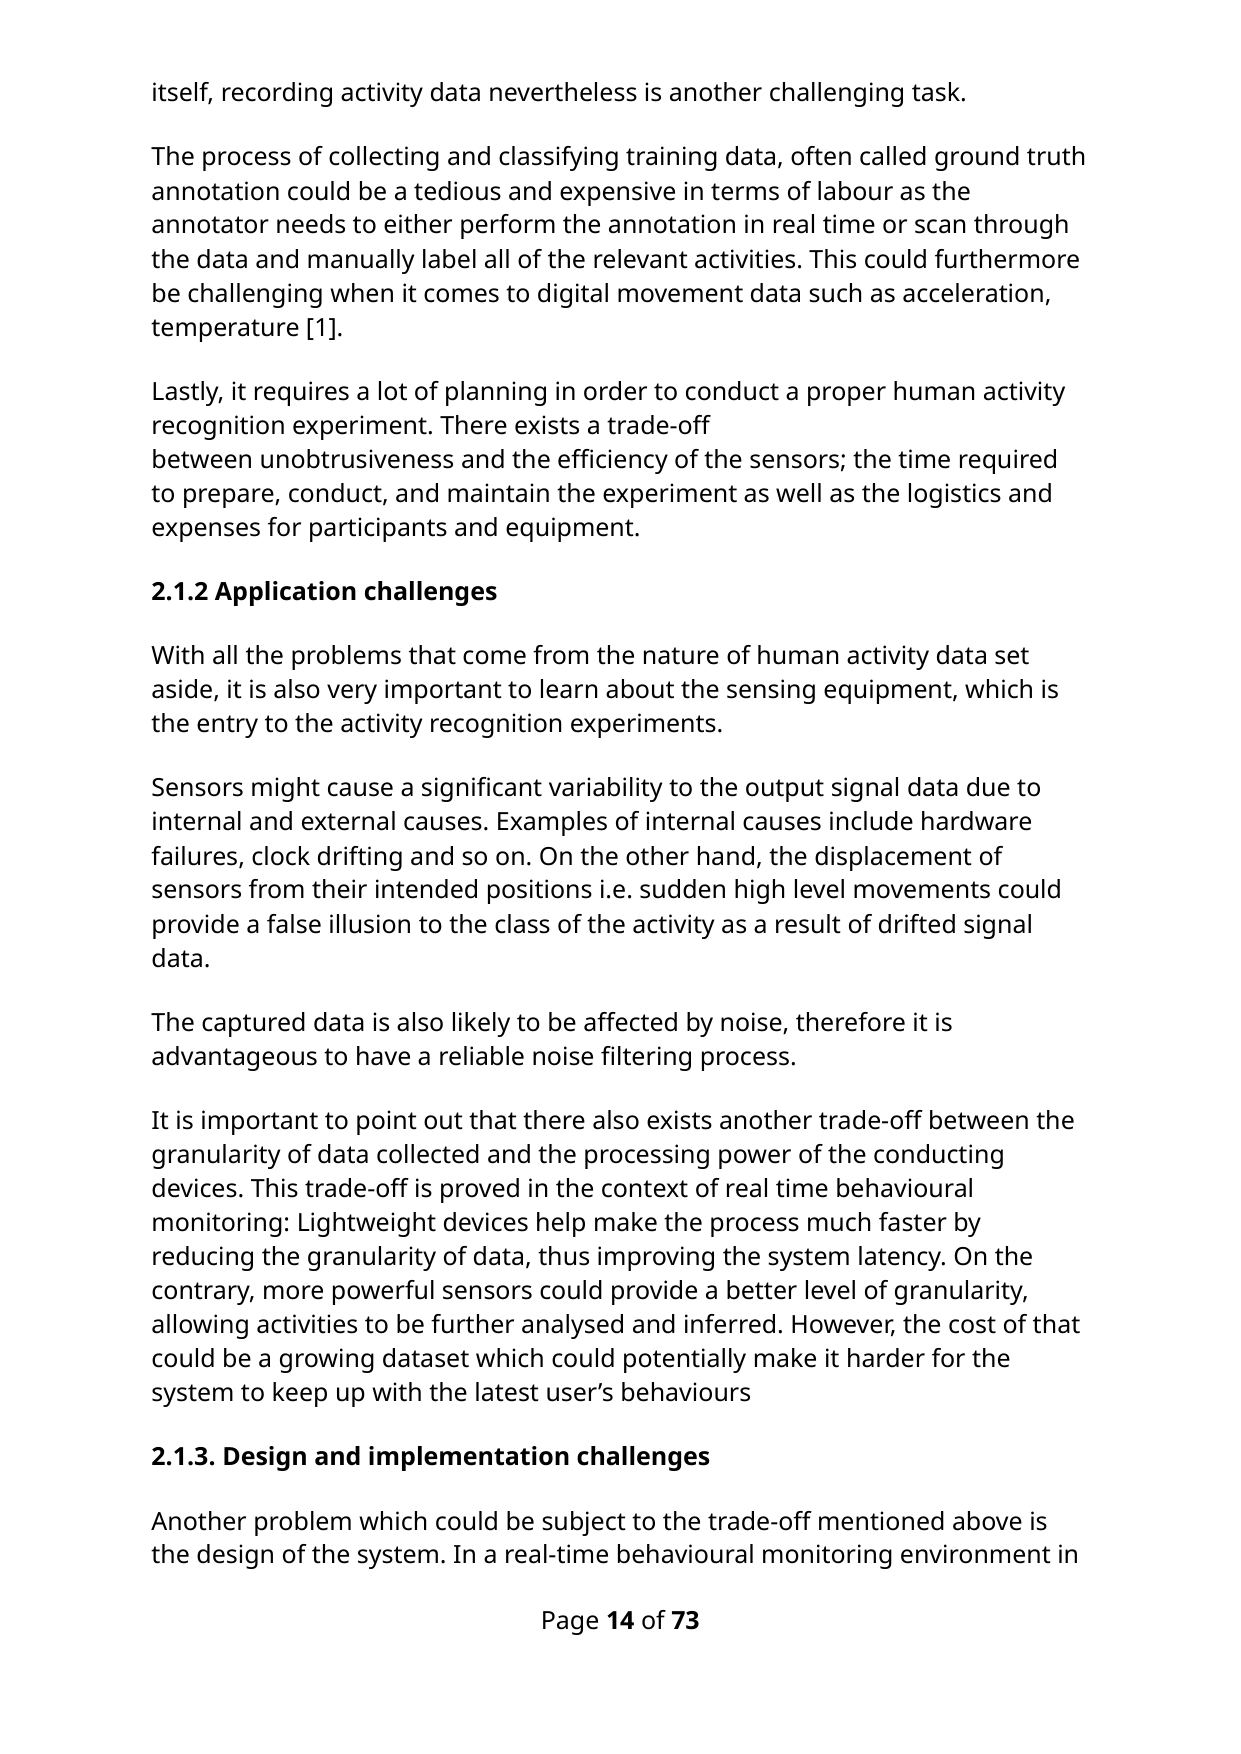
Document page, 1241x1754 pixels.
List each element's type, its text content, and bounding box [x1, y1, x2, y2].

text With all the problems that come from the nature of human activity data set aside, it is also very important to learn about the sensing equipment, which is the entry to the activity recognition experiments. [151, 638, 1089, 740]
text The captured data is also likely to be affected by noise, therefore it is advantageous to have a reliable noise filtering process. [151, 1004, 1089, 1072]
text It is important to point out that there also exists another trade-off between the granularity of data collected and the processing power of the conducting devices. This trade-off is proved in the context of real time behavioural monitoring: Lightweight devices help make the process much faster by reducing the granularity of data, thus improving the system latency. On the contrary, more powerful sensors could provide a better level of granularity, allowing activities to be further analysed and inferred. However, the cost of that could be a growing dataset which could potentially make it harder for the system to keep up with the latest user’s behaviours [151, 1102, 1089, 1409]
text Lastly, it requires a lot of planning in order to conduct a proper human activity recognition experiment. There exists a trade-off between unobtrusiveness and the efficiency of the sensors; the time required to prepare, conduct, and maintain the experiment as well as the logistics and expenses for participants and equipment. [151, 373, 1089, 544]
text Sensors might cause a significant variability to the output signal data due to internal and external causes. Examples of internal causes include hardware failures, clock drifting and so on. On the other hand, the displacement of sensors from their intended positions i.e. sudden high level movements could provide a false illusion to the class of the activity as a result of drifted signal data. [151, 770, 1089, 974]
text The process of collecting and classifying training data, often called ground truth annotation could be a tedious and expensive in terms of labour as the annotator needs to either perform the annotation in real time or scan through the data and manually label all of the relevant activities. This could furthermore be challenging when it comes to digital movement data such as acceleration, temperature [1]. [151, 139, 1089, 343]
text 2.1.3. Design and implementation challenges [151, 1439, 1089, 1473]
text 2.1.2 Application challenges [151, 574, 1089, 608]
text Another problem which could be subject to the trade-off mentioned above is the design of the system. In a real-time behavioural monitoring environment in [151, 1503, 1089, 1571]
text itself, recording activity data nevertheless is another challenging task. [151, 75, 1089, 109]
